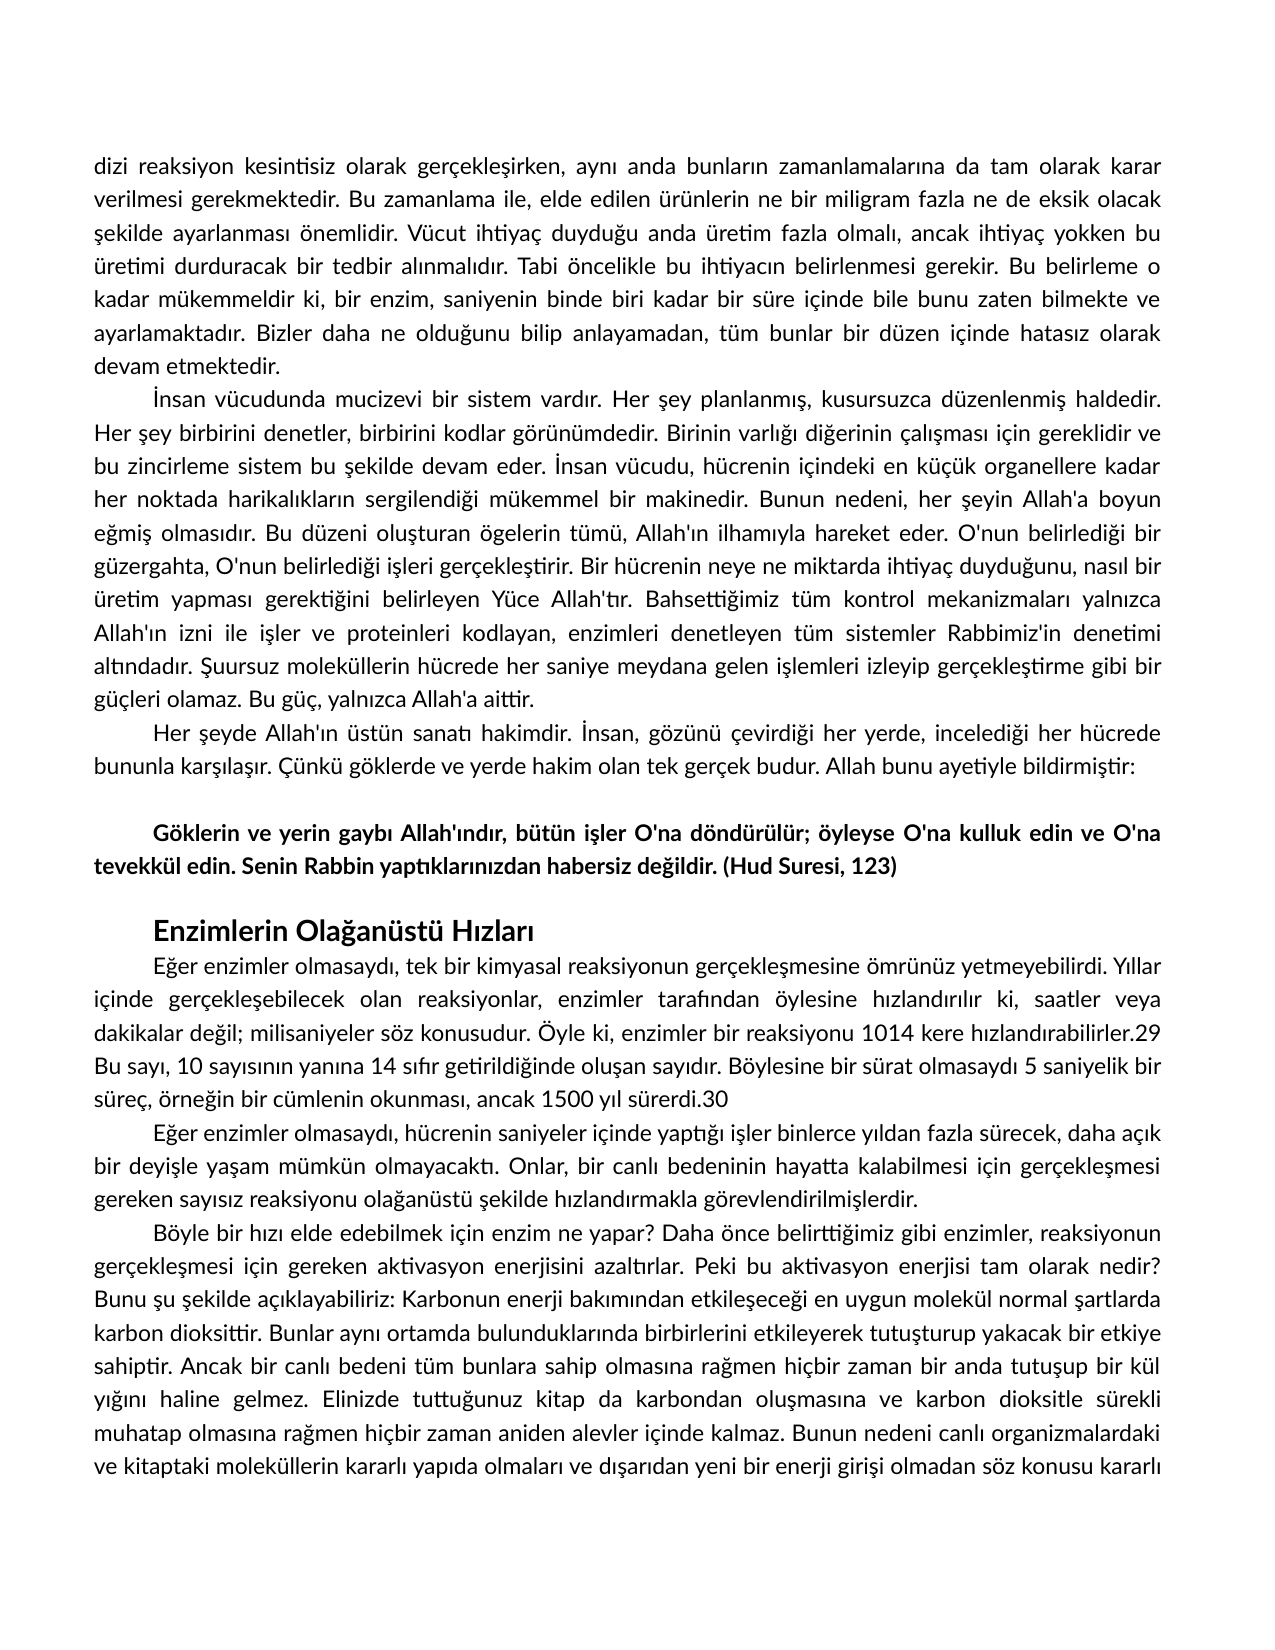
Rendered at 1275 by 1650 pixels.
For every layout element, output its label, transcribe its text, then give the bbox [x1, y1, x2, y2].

text dizi reaksiyon kesintisiz olarak gerçekleşirken, aynı anda bunların zamanlamalarına da tam olarak karar verilmesi gerekmektedir. Bu zamanlama ile, elde edilen ürünlerin ne bir miligram fazla ne de eksik olacak şekilde ayarlanması önemlidir. Vücut ihtiyaç duyduğu anda üretim fazla olmalı, ancak ihtiyaç yokken bu üretimi durduracak bir tedbir alınmalıdır. Tabi öncelikle bu ihtiyacın belirlenmesi gerekir. Bu belirleme o kadar mükemmeldir ki, bir enzim, saniyenin binde biri kadar bir süre içinde bile bunu zaten bilmekte ve ayarlamaktadır. Bizler daha ne olduğunu bilip anlayamadan, tüm bunlar bir düzen içinde hatasız olarak devam etmektedir. [94, 148, 1162, 381]
text Her şeyde Allah'ın üstün sanatı hakimdir. İnsan, gözünü çevirdiği her yerde, incelediği her hücrede bununla karşılaşır. Çünkü göklerde ve yerde hakim olan tek gerçek budur. Allah bunu ayetiyle bildirmiştir: [94, 714, 1162, 781]
text Eğer enzimler olmasaydı, hücrenin saniyeler içinde yaptığı işler binlerce yıldan fazla sürecek, daha açık bir deyişle yaşam mümkün olmayacaktı. Onlar, bir canlı bedeninin hayatta kalabilmesi için gerçekleşmesi gereken sayısız reaksiyonu olağanüstü şekilde hızlandırmakla görevlendirilmişlerdir. [94, 1114, 1162, 1214]
text Göklerin ve yerin gaybı Allah'ındır, bütün işler O'na döndürülür; öyleyse O'na kulluk edin ve O'na tevekkül edin. Senin Rabbin yaptıklarınızdan habersiz değildir. (Hud Suresi, 123) [94, 814, 1162, 881]
text İnsan vücudunda mucizevi bir sistem vardır. Her şey planlanmış, kusursuzca düzenlenmiş haldedir. Her şey birbirini denetler, birbirini kodlar görünümdedir. Birinin varlığı diğerinin çalışması için gereklidir ve bu zincirleme sistem bu şekilde devam eder. İnsan vücudu, hücrenin içindeki en küçük organellere kadar her noktada harikalıkların sergilendiği mükemmel bir makinedir. Bunun nedeni, her şeyin Allah'a boyun eğmiş olmasıdır. Bu düzeni oluşturan ögelerin tümü, Allah'ın ilhamıyla hareket eder. O'nun belirlediği bir güzergahta, O'nun belirlediği işleri gerçekleştirir. Bir hücrenin neye ne miktarda ihtiyaç duyduğunu, nasıl bir üretim yapması gerektiğini belirleyen Yüce Allah'tır. Bahsettiğimiz tüm kontrol mekanizmaları yalnızca Allah'ın izni ile işler ve proteinleri kodlayan, enzimleri denetleyen tüm sistemler Rabbimiz'in denetimi altındadır. Şuursuz moleküllerin hücrede her saniye meydana gelen işlemleri izleyip gerçekleştirme gibi bir güçleri olamaz. Bu güç, yalnızca Allah'a aittir. [94, 381, 1162, 714]
text Böyle bir hızı elde edebilmek için enzim ne yapar? Daha önce belirttiğimiz gibi enzimler, reaksiyonun gerçekleşmesi için gereken aktivasyon enerjisini azaltırlar. Peki bu aktivasyon enerjisi tam olarak nedir? Bunu şu şekilde açıklayabiliriz: Karbonun enerji bakımından etkileşeceği en uygun molekül normal şartlarda karbon dioksittir. Bunlar aynı ortamda bulunduklarında birbirlerini etkileyerek tutuşturup yakacak bir etkiye sahiptir. Ancak bir canlı bedeni tüm bunlara sahip olmasına rağmen hiçbir zaman bir anda tutuşup bir kül yığını haline gelmez. Elinizde tuttuğunuz kitap da karbondan oluşmasına ve karbon dioksitle sürekli muhatap olmasına rağmen hiçbir zaman aniden alevler içinde kalmaz. Bunun nedeni canlı organizmalardaki ve kitaptaki moleküllerin kararlı yapıda olmaları ve dışarıdan yeni bir enerji girişi olmadan söz konusu kararlı [94, 1214, 1162, 1481]
text Enzimlerin Olağanüstü Hızları [94, 914, 1162, 948]
text Eğer enzimler olmasaydı, tek bir kimyasal reaksiyonun gerçekleşmesine ömrünüz yetmeyebilirdi. Yıllar içinde gerçekleşebilecek olan reaksiyonlar, enzimler tarafından öylesine hızlandırılır ki, saatler veya dakikalar değil; milisaniyeler söz konusudur. Öyle ki, enzimler bir reaksiyonu 1014 kere hızlandırabilirler.29 Bu sayı, 10 sayısının yanına 14 sıfır getirildiğinde oluşan sayıdır. Böylesine bir sürat olmasaydı 5 saniyelik bir süreç, örneğin bir cümlenin okunması, ancak 1500 yıl sürerdi.30 [94, 948, 1162, 1114]
